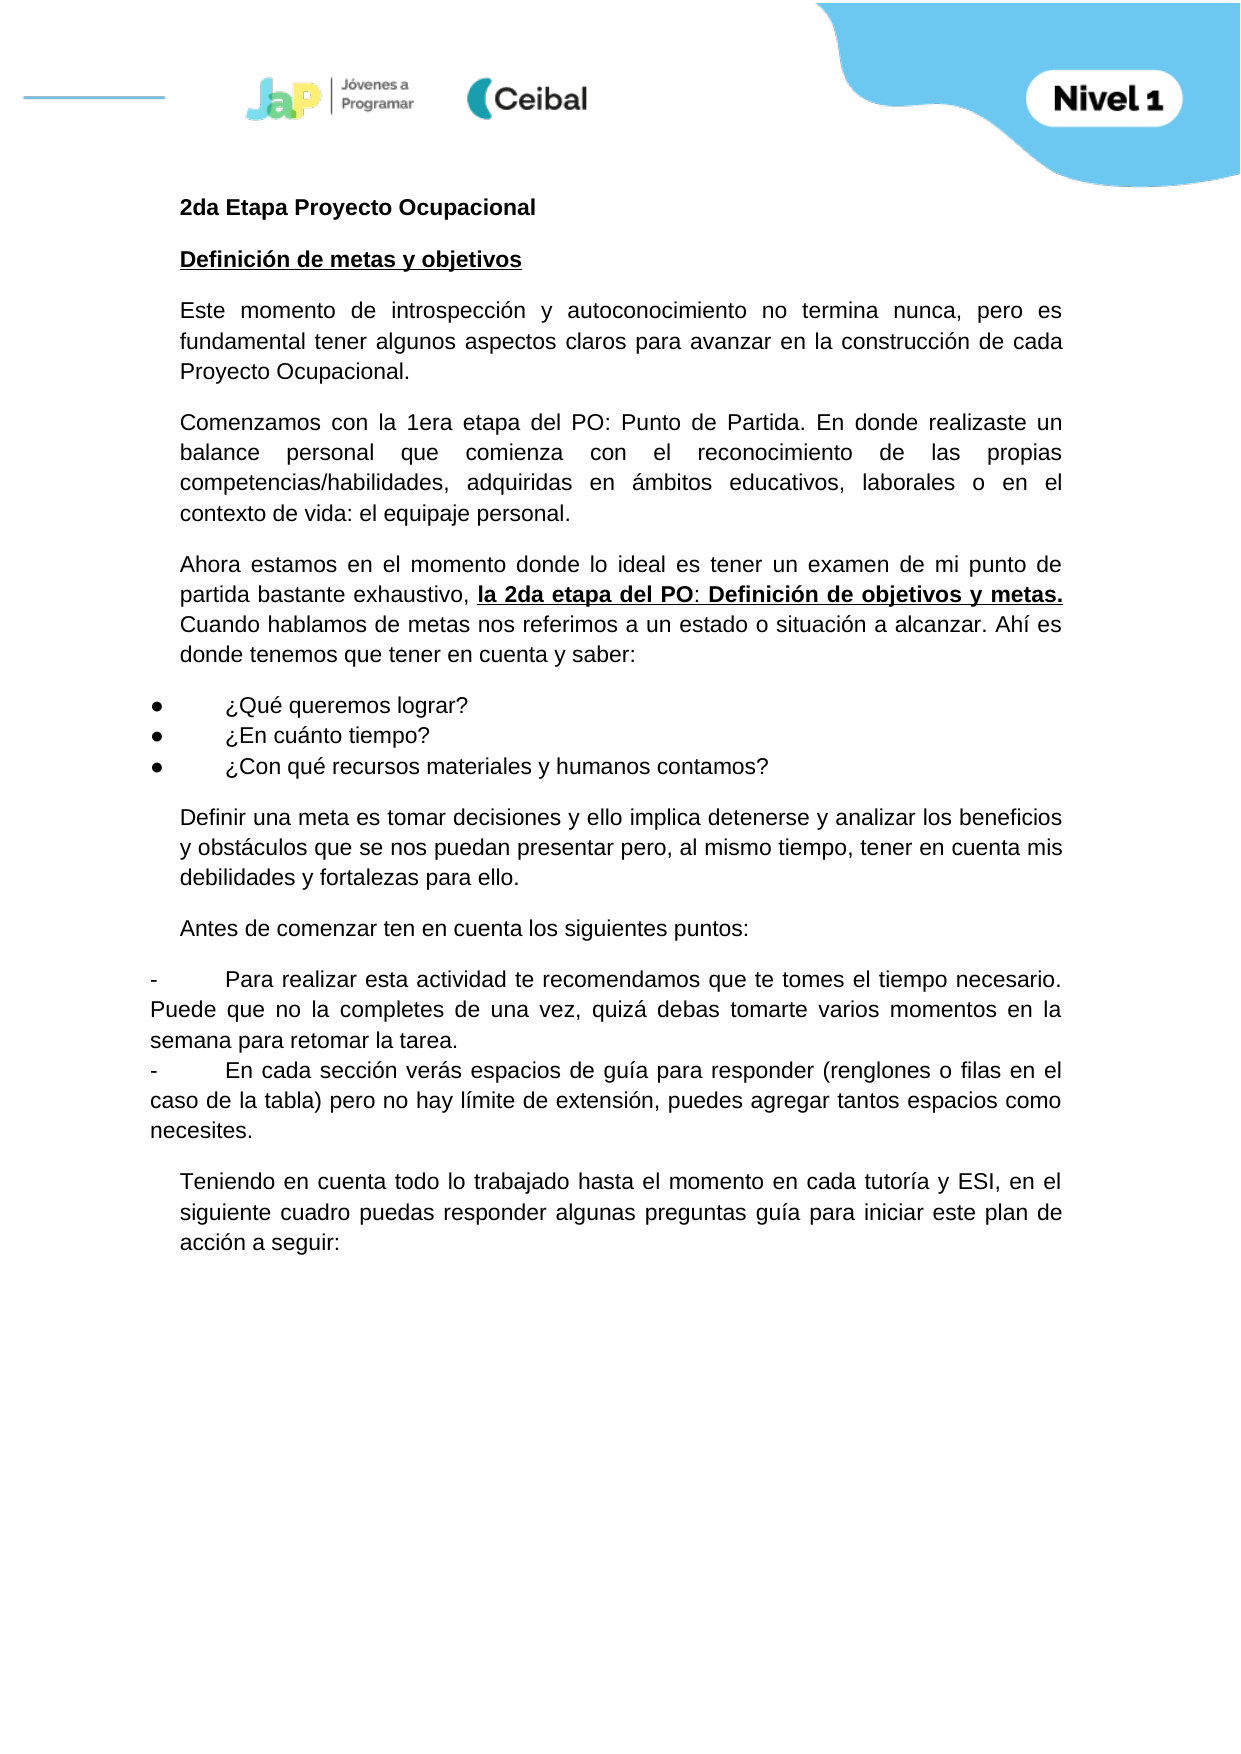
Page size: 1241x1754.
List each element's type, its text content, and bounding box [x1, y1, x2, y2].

text Este momento de introspección y autoconocimiento no termina nunca, pero es fundamental tener algunos aspectos claros para avanzar en la construcción de cada Proyecto Ocupacional. [179, 297, 1063, 384]
text Definición de metas y objetivos [179, 246, 1063, 273]
list En cada sección verás espacios de guía para responder (renglones o filas en el caso de la tabla) pero no hay límite de extensión, puedes agregar tantos espacios como necesites. [150, 1057, 1063, 1144]
list ¿Qué queremos lograr? [150, 692, 1063, 719]
text Ahora estamos en el momento donde lo ideal es tener un examen de mi punto de partida bastante exhaustivo, la 2da etapa del PO: Definición de objetivos y metas. Cuando hablamos de metas nos referimos a un estado o situación a alcanzar. Ahí es donde tenemos que tener en cuenta y saber: [179, 551, 1063, 668]
list ¿En cuánto tiempo? [150, 722, 1063, 749]
text Antes de comenzar ten en cuenta los siguientes puntos: [179, 915, 1063, 942]
text Definir una meta es tomar decisiones y ello implica detenerse y analizar los beneficios y obstáculos que se nos puedan presentar pero, al mismo tiempo, tener en cuenta mis debilidades y fortalezas para ello. [179, 804, 1063, 891]
list ¿Con qué recursos materiales y humanos contamos? [150, 753, 1063, 779]
text Teniendo en cuenta todo lo trabajado hasta el momento en cada tutoría y ESI, en el siguiente cuadro puedas responder algunas preguntas guía para iniciar este plan de acción a seguir: [179, 1168, 1063, 1255]
text Comenzamos con la 1era etapa del PO: Punto de Partida. En donde realizaste un balance personal que comienza con el reconocimiento de las propias competencias/habilidades, adquiridas en ámbitos educativos, laborales o en el contexto de vida: el equipaje personal. [179, 409, 1063, 526]
list Para realizar esta actividad te recomendamos que te tomes el tiempo necesario. Puede que no la completes de una vez, quizá debas tomarte varios momentos en la semana para retomar la tarea. [150, 966, 1063, 1053]
text 2da Etapa Proyecto Ocupacional [179, 150, 1063, 220]
